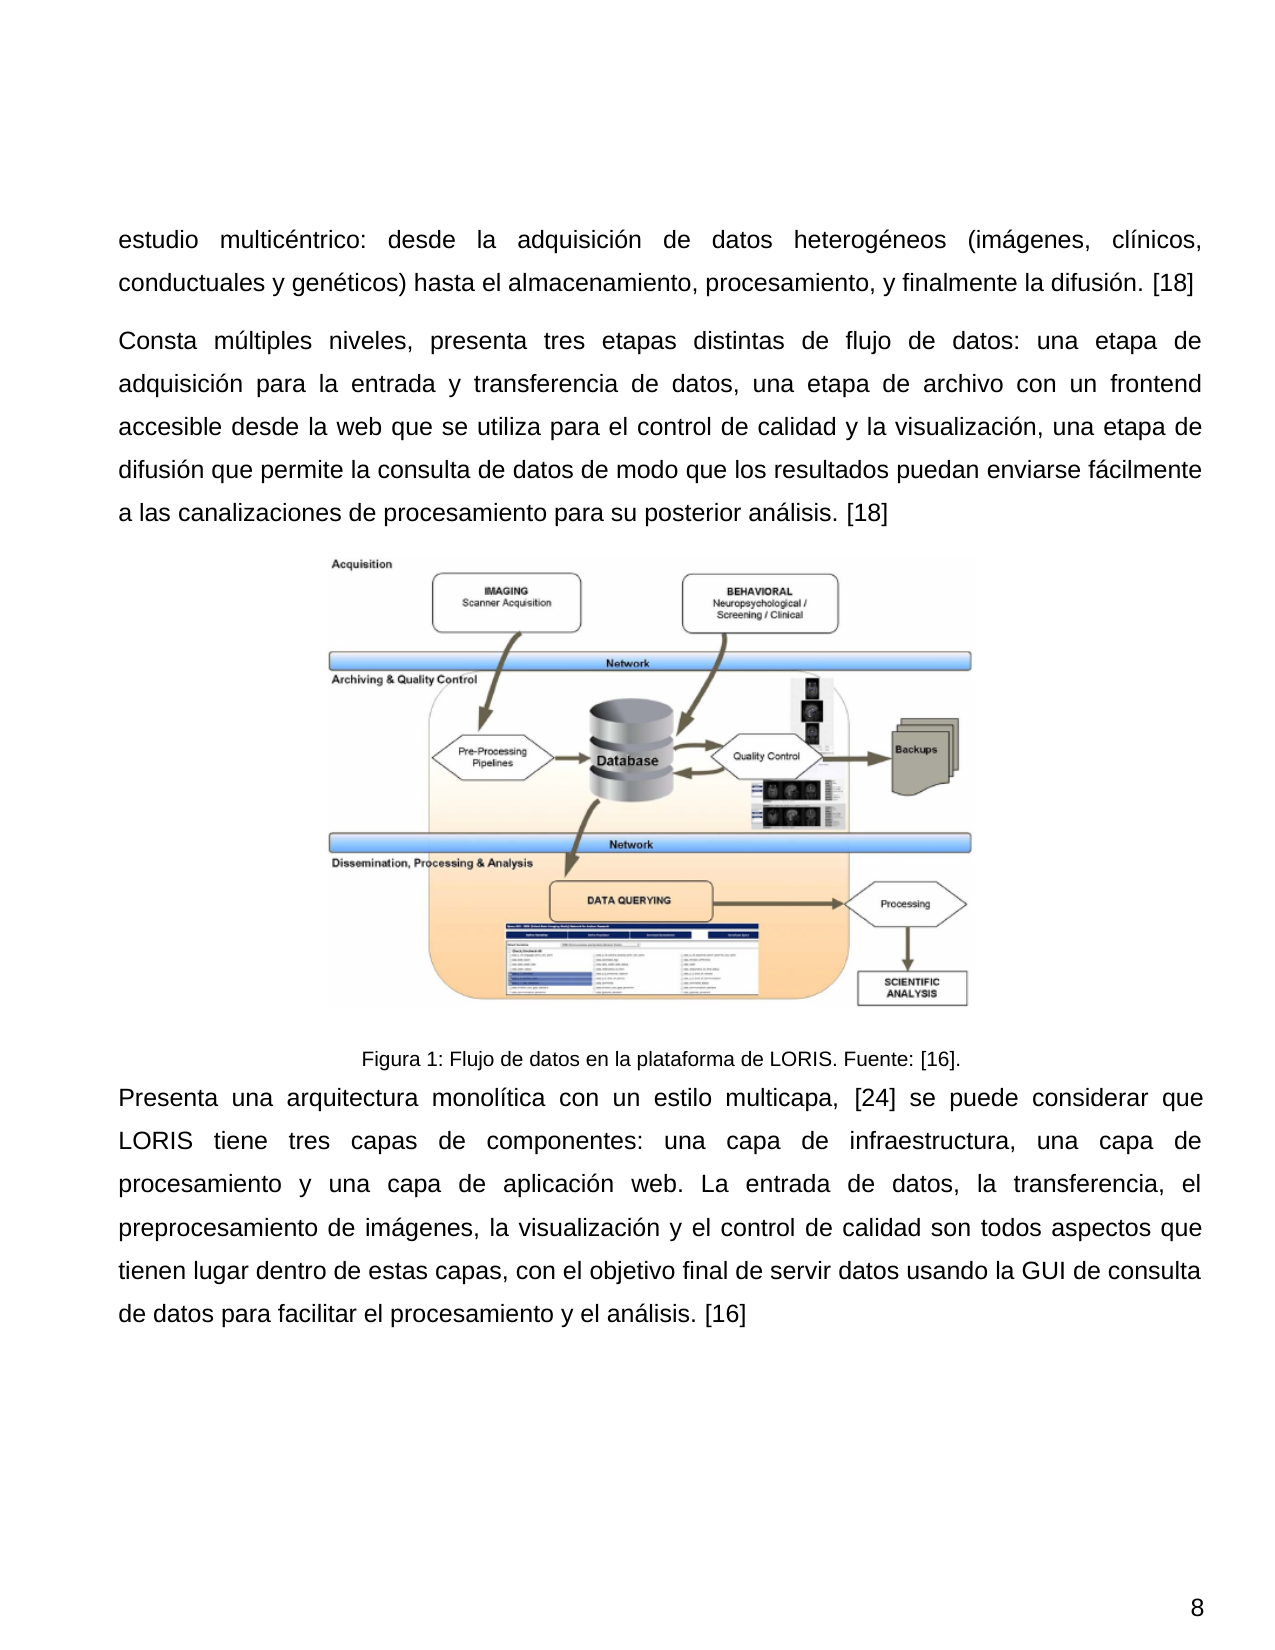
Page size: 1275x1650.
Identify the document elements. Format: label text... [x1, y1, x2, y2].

text Consta múltiples niveles, presenta tres etapas distintas de flujo de datos: una etapa de adquisición para la entrada y transferencia de datos, una etapa de archivo con un frontend accesible desde la web que se utiliza para el control de calidad y la visualización, una etapa de difusión que permite la consulta de datos de modo que los resultados puedan enviarse fácilmente a las canalizaciones de procesamiento para su posterior análisis. [18] [118, 326, 1204, 527]
picture [303, 556, 1019, 1020]
text estudio multicéntrico: desde la adquisición de datos heterogéneos (imágenes, clínicos, conductuales y genéticos) hasta el almacenamiento, procesamiento, y finalmente la difusión. [18] [118, 225, 1204, 297]
text Presenta una arquitectura monolítica con un estilo multicapa, [24] se puede considerar que LORIS tiene tres capas de componentes: una capa de infraestructura, una capa de procesamiento y una capa de aplicación web. La entrada de datos, la transferencia, el preprocesamiento de imágenes, la visualización y el control de calidad son todos aspectos que tienen lugar dentro de estas capas, con el objetivo final de servir datos usando la GUI de consulta de datos para facilitar el procesamiento y el análisis. [16] [118, 1083, 1204, 1328]
text Figura 1: Flujo de datos en la plataforma de LORIS. Fuente: [16]. [118, 1047, 1204, 1071]
